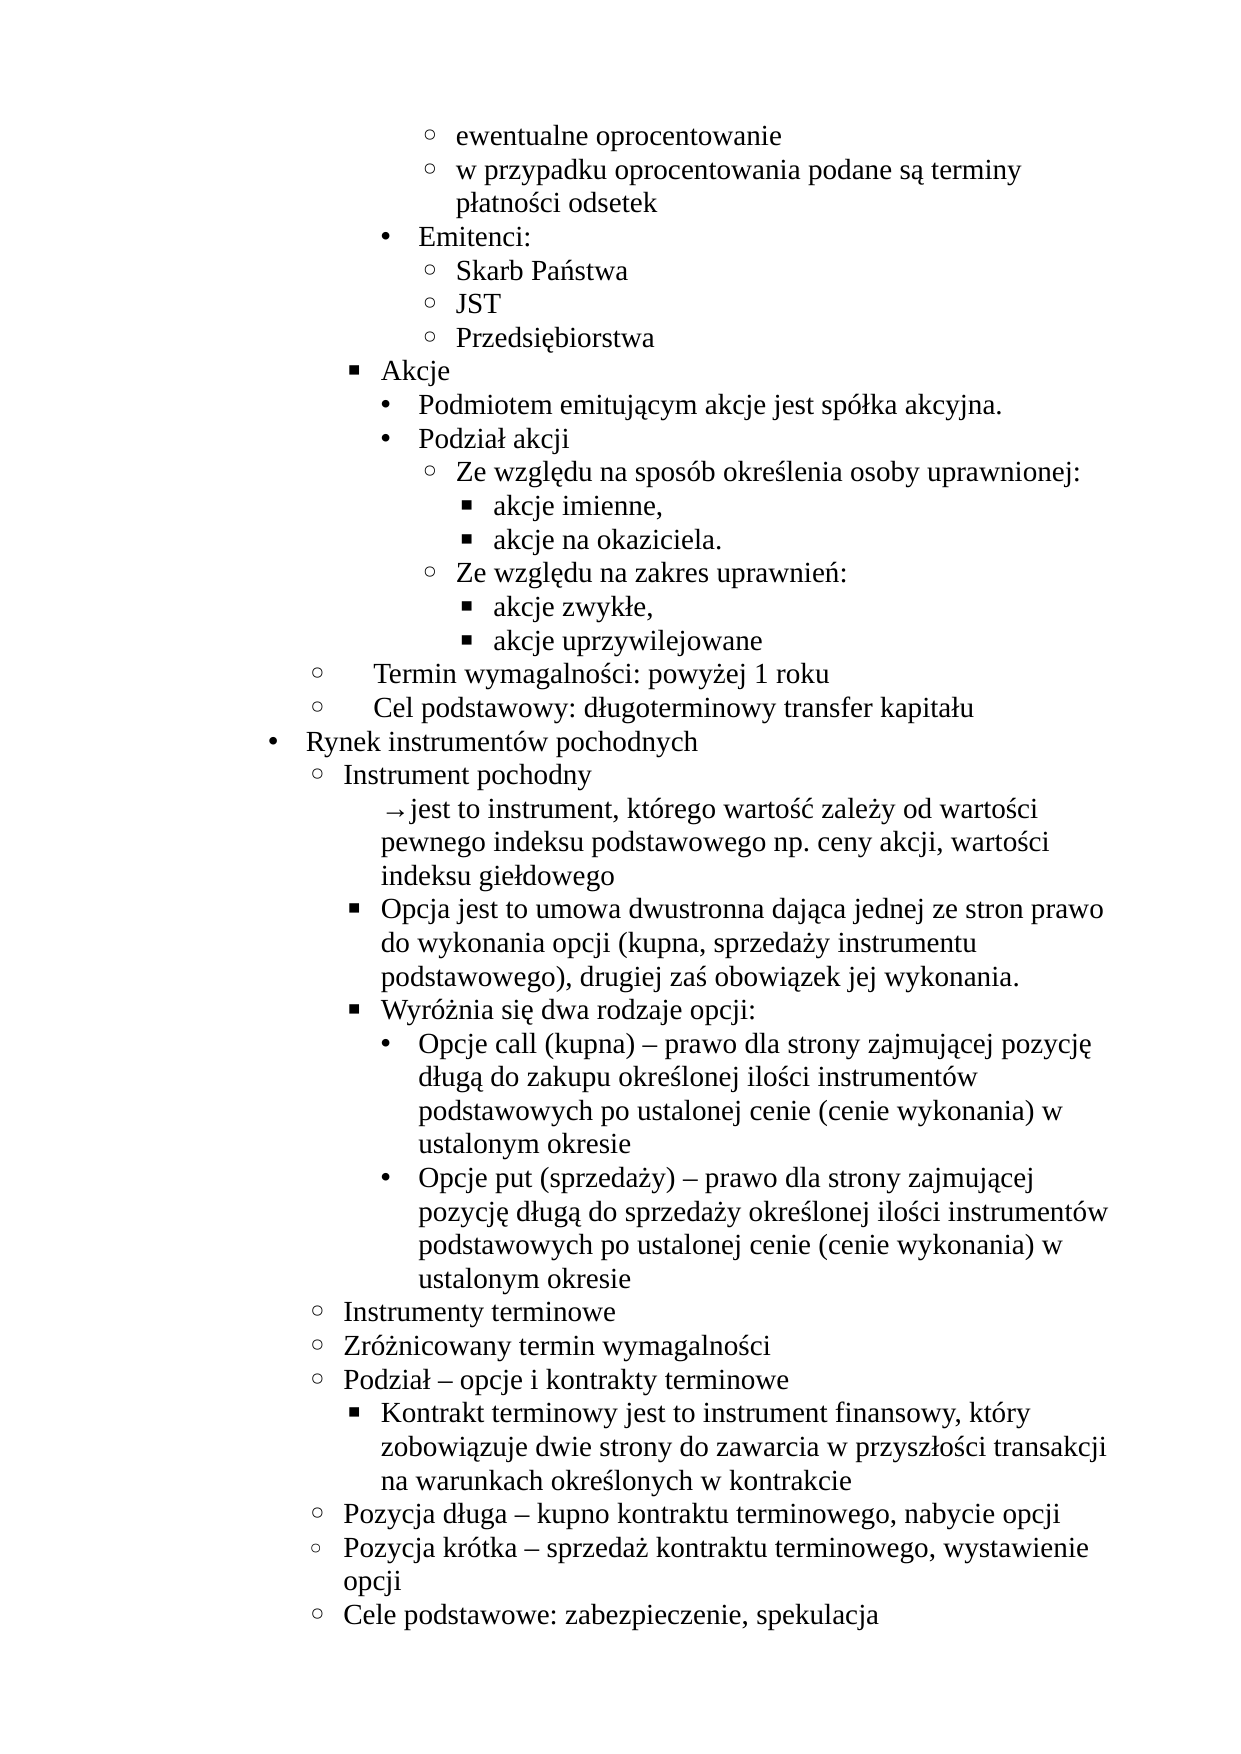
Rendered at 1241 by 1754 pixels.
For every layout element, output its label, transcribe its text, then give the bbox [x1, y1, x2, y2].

list Skarb Państwa [418, 253, 1122, 286]
list Ze względu na sposób określenia osoby uprawnionej: [418, 454, 1122, 488]
list w przypadku oprocentowania podane są terminy płatności odsetek [418, 152, 1122, 219]
list Podmiotem emitującym akcje jest spółka akcyjna. [381, 387, 1122, 421]
list Kontrakt terminowy jest to instrument finansowy, który zobowiązuje dwie strony do zawarcia w przyszłości transakcji na warunkach określonych w kontrakcie [343, 1395, 1122, 1496]
list akcje uprzywilejowane [456, 623, 1122, 656]
list Instrumenty terminowe [306, 1294, 1122, 1328]
list Cele podstawowe: zabezpieczenie, spekulacja [306, 1597, 1122, 1631]
list Pozycja długa – kupno kontraktu terminowego, nabycie opcji [306, 1496, 1122, 1530]
list  Cel podstawowy: długoterminowy transfer kapitału [306, 690, 1122, 724]
list Przedsiębiorstwa [418, 320, 1122, 353]
list akcje imienne, [456, 488, 1122, 522]
list Opcja jest to umowa dwustronna dająca jednej ze stron prawo do wykonania opcji (kupna, sprzedaży instrumentu podstawowego), drugiej zaś obowiązek jej wykonania. [343, 892, 1122, 992]
list Pozycja krótka – sprzedaż kontraktu terminowego, wystawienie opcji [306, 1530, 1122, 1597]
list akcje zwykłe, [456, 589, 1122, 623]
list →jest to instrument, którego wartość zależy od wartości pewnego indeksu podstawowego np. ceny akcji, wartości indeksu giełdowego [343, 791, 1122, 892]
list Wyróżnia się dwa rodzaje opcji: [343, 992, 1122, 1026]
list Podział akcji [381, 421, 1122, 454]
list Ze względu na zakres uprawnień: [418, 555, 1122, 589]
list Opcje put (sprzedaży) – prawo dla strony zajmującej pozycję długą do sprzedaży określonej ilości instrumentów podstawowych po ustalonej cenie (cenie wykonania) w ustalonym okresie [381, 1160, 1122, 1294]
list ewentualne oprocentowanie [418, 118, 1122, 152]
list akcje na okaziciela. [456, 522, 1122, 555]
list Instrument pochodny [306, 757, 1122, 791]
list Podział – opcje i kontrakty terminowe [306, 1362, 1122, 1395]
list  Termin wymagalności: powyżej 1 roku [306, 656, 1122, 690]
list Zróżnicowany termin wymagalności [306, 1328, 1122, 1362]
list Opcje call (kupna) – prawo dla strony zajmującej pozycję długą do zakupu określonej ilości instrumentów podstawowych po ustalonej cenie (cenie wykonania) w ustalonym okresie [381, 1026, 1122, 1160]
list Rynek instrumentów pochodnych [268, 724, 1122, 757]
list Emitenci: [381, 219, 1122, 253]
list Akcje [343, 353, 1122, 387]
list JST [418, 286, 1122, 320]
